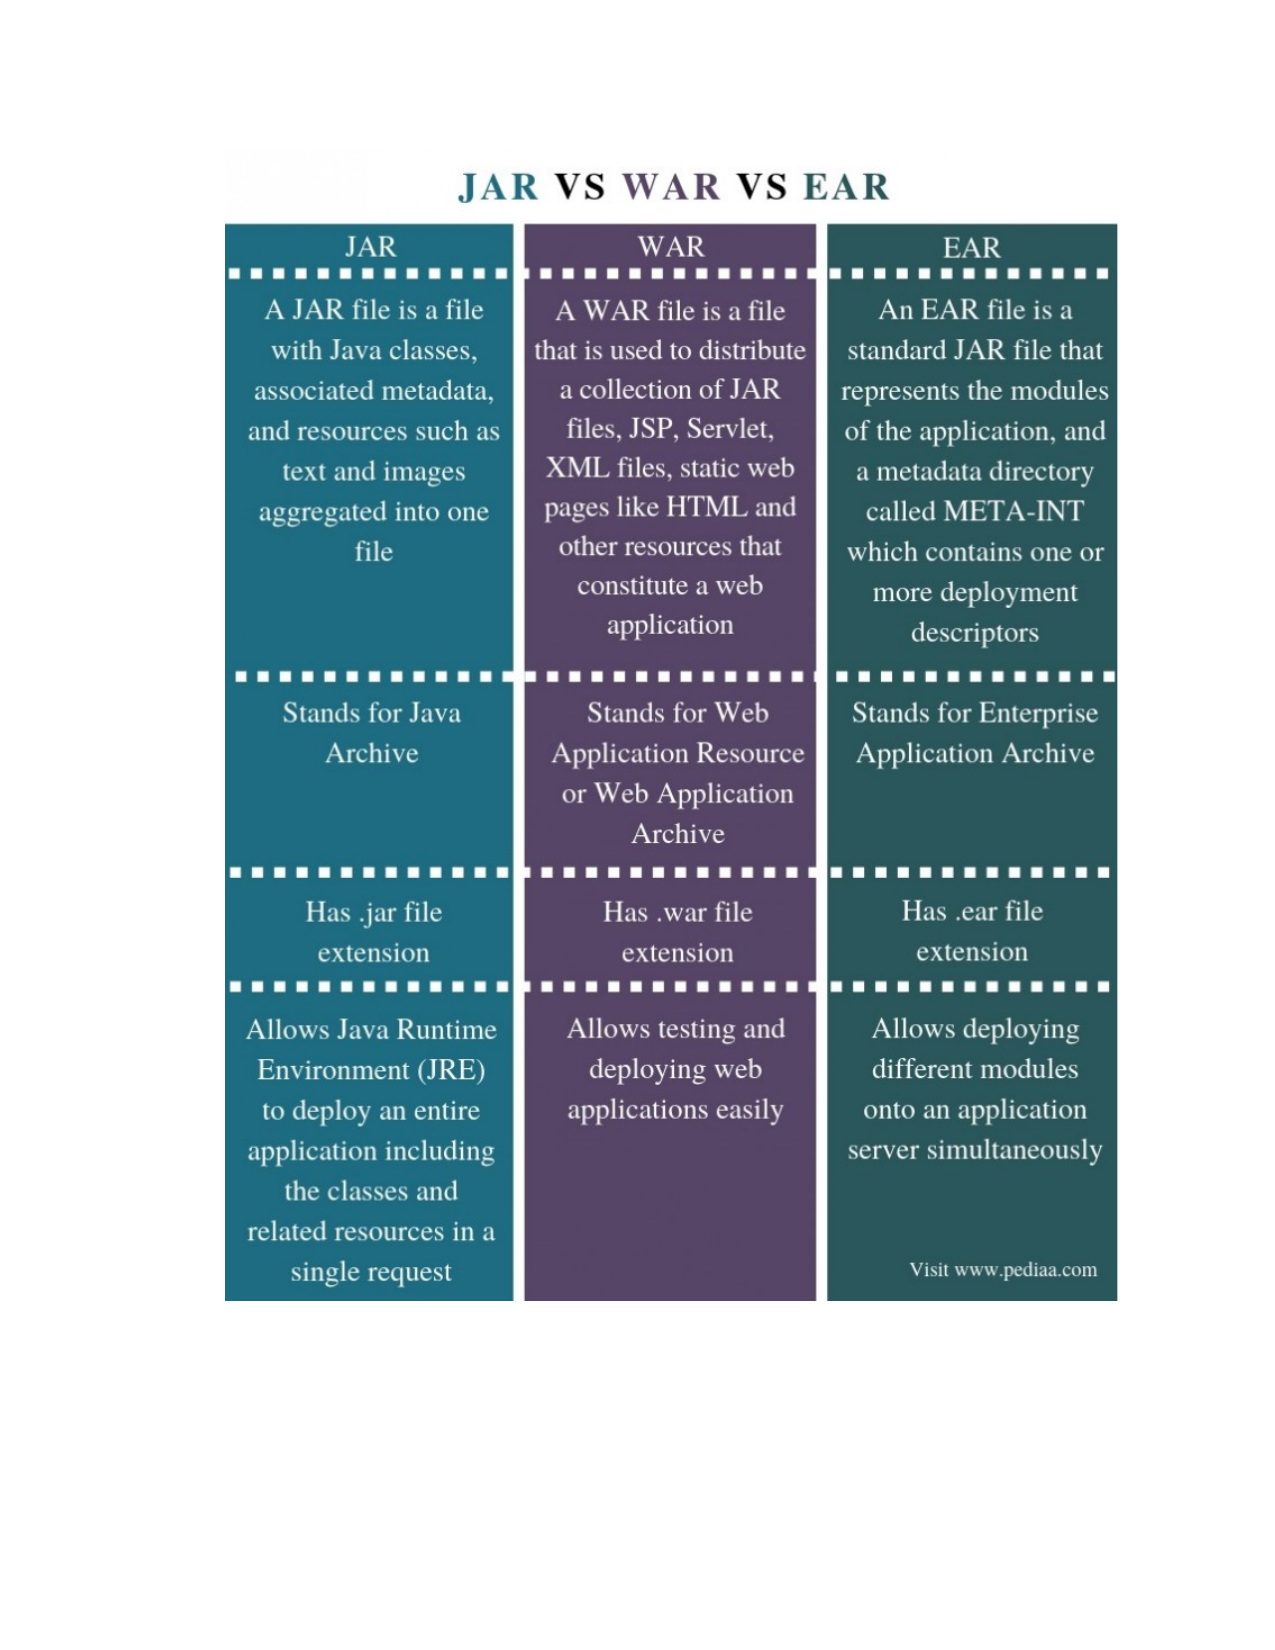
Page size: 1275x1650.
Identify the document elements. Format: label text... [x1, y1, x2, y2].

picture [225, 150, 1118, 1301]
text JAR files allow us to package multiple files in order to use it as a library, plugin, or any kind of application. On the other hand, WAR files are used only for web applications. [1118, 150, 1125, 1300]
